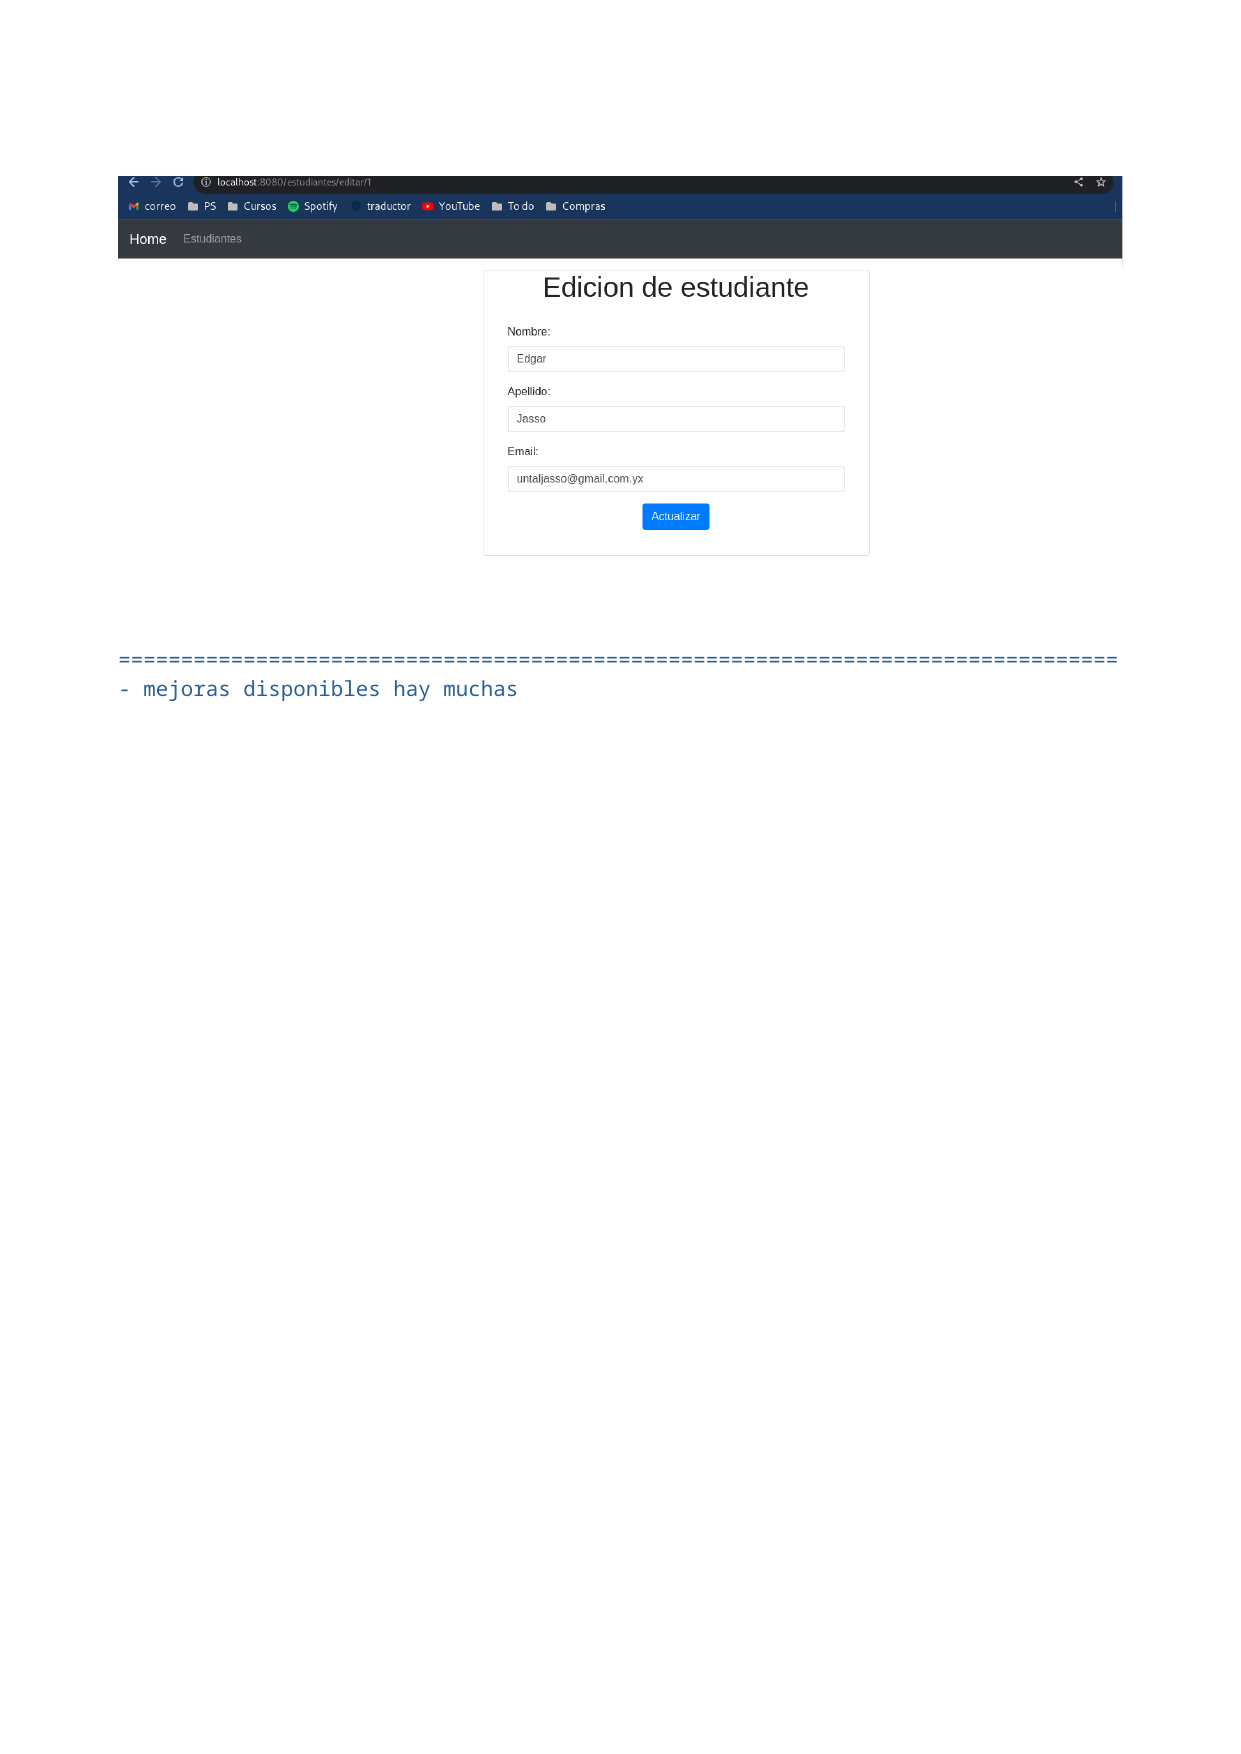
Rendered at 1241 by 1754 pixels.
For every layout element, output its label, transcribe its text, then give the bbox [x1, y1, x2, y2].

picture [118, 176, 1123, 617]
text - mejoras disponibles hay muchas [118, 674, 1122, 702]
text ================================================================================ [118, 645, 1122, 674]
